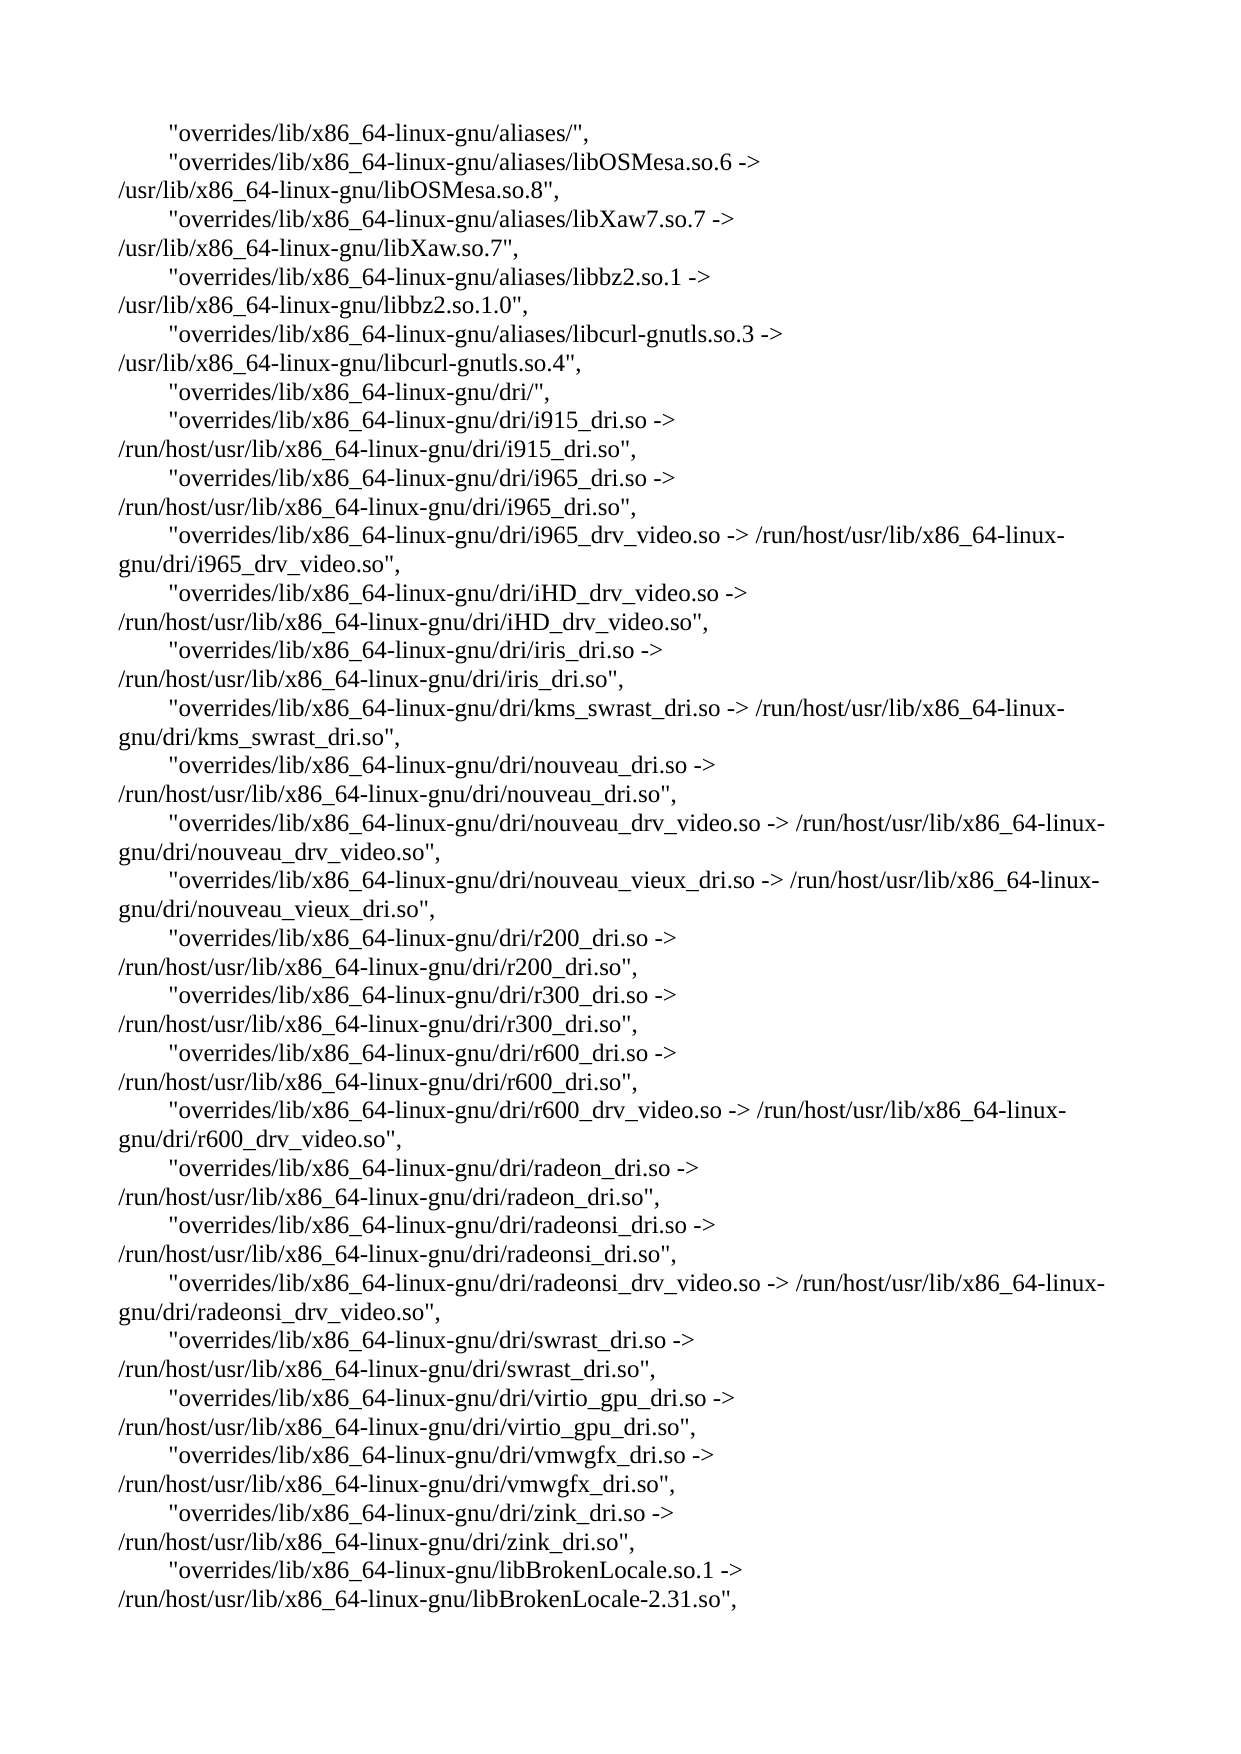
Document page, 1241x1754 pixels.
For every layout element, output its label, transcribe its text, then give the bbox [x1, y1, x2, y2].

text "overrides/lib/x86_64-linux-gnu/dri/", [118, 377, 1122, 406]
text "overrides/lib/x86_64-linux-gnu/aliases/libbz2.so.1 -> /usr/lib/x86_64-linux-gnu/libbz2.so.1.0", [118, 262, 1122, 319]
text "overrides/lib/x86_64-linux-gnu/dri/nouveau_vieux_dri.so -> /run/host/usr/lib/x86_64-linux-gnu/dri/nouveau_vieux_dri.so", [118, 866, 1122, 923]
text "overrides/lib/x86_64-linux-gnu/dri/radeon_dri.so -> /run/host/usr/lib/x86_64-linux-gnu/dri/radeon_dri.so", [118, 1153, 1122, 1211]
text "overrides/lib/x86_64-linux-gnu/dri/zink_dri.so -> /run/host/usr/lib/x86_64-linux-gnu/dri/zink_dri.so", [118, 1498, 1122, 1556]
text "overrides/lib/x86_64-linux-gnu/dri/kms_swrast_dri.so -> /run/host/usr/lib/x86_64-linux-gnu/dri/kms_swrast_dri.so", [118, 693, 1122, 751]
text "overrides/lib/x86_64-linux-gnu/dri/radeonsi_dri.so -> /run/host/usr/lib/x86_64-linux-gnu/dri/radeonsi_dri.so", [118, 1211, 1122, 1268]
text "overrides/lib/x86_64-linux-gnu/dri/swrast_dri.so -> /run/host/usr/lib/x86_64-linux-gnu/dri/swrast_dri.so", [118, 1326, 1122, 1383]
text "overrides/lib/x86_64-linux-gnu/dri/r200_dri.so -> /run/host/usr/lib/x86_64-linux-gnu/dri/r200_dri.so", [118, 923, 1122, 981]
text "overrides/lib/x86_64-linux-gnu/dri/nouveau_drv_video.so -> /run/host/usr/lib/x86_64-linux-gnu/dri/nouveau_drv_video.so", [118, 808, 1122, 866]
text "overrides/lib/x86_64-linux-gnu/aliases/libOSMesa.so.6 -> /usr/lib/x86_64-linux-gnu/libOSMesa.so.8", [118, 147, 1122, 204]
text "overrides/lib/x86_64-linux-gnu/dri/virtio_gpu_dri.so -> /run/host/usr/lib/x86_64-linux-gnu/dri/virtio_gpu_dri.so", [118, 1383, 1122, 1441]
text "overrides/lib/x86_64-linux-gnu/aliases/libXaw7.so.7 -> /usr/lib/x86_64-linux-gnu/libXaw.so.7", [118, 204, 1122, 262]
text "overrides/lib/x86_64-linux-gnu/dri/r600_dri.so -> /run/host/usr/lib/x86_64-linux-gnu/dri/r600_dri.so", [118, 1038, 1122, 1096]
text "overrides/lib/x86_64-linux-gnu/aliases/", [118, 118, 1122, 147]
text "overrides/lib/x86_64-linux-gnu/dri/iHD_drv_video.so -> /run/host/usr/lib/x86_64-linux-gnu/dri/iHD_drv_video.so", [118, 578, 1122, 636]
text "overrides/lib/x86_64-linux-gnu/dri/vmwgfx_dri.so -> /run/host/usr/lib/x86_64-linux-gnu/dri/vmwgfx_dri.so", [118, 1441, 1122, 1498]
text "overrides/lib/x86_64-linux-gnu/dri/i965_drv_video.so -> /run/host/usr/lib/x86_64-linux-gnu/dri/i965_drv_video.so", [118, 521, 1122, 578]
text "overrides/lib/x86_64-linux-gnu/dri/r600_drv_video.so -> /run/host/usr/lib/x86_64-linux-gnu/dri/r600_drv_video.so", [118, 1096, 1122, 1153]
text "overrides/lib/x86_64-linux-gnu/dri/nouveau_dri.so -> /run/host/usr/lib/x86_64-linux-gnu/dri/nouveau_dri.so", [118, 751, 1122, 808]
text "overrides/lib/x86_64-linux-gnu/libBrokenLocale.so.1 -> /run/host/usr/lib/x86_64-linux-gnu/libBrokenLocale-2.31.so", [118, 1556, 1122, 1613]
text "overrides/lib/x86_64-linux-gnu/dri/i915_dri.so -> /run/host/usr/lib/x86_64-linux-gnu/dri/i915_dri.so", [118, 406, 1122, 463]
text "overrides/lib/x86_64-linux-gnu/dri/i965_dri.so -> /run/host/usr/lib/x86_64-linux-gnu/dri/i965_dri.so", [118, 463, 1122, 521]
text "overrides/lib/x86_64-linux-gnu/dri/iris_dri.so -> /run/host/usr/lib/x86_64-linux-gnu/dri/iris_dri.so", [118, 636, 1122, 693]
text "overrides/lib/x86_64-linux-gnu/aliases/libcurl-gnutls.so.3 -> /usr/lib/x86_64-linux-gnu/libcurl-gnutls.so.4", [118, 319, 1122, 377]
text "overrides/lib/x86_64-linux-gnu/dri/r300_dri.so -> /run/host/usr/lib/x86_64-linux-gnu/dri/r300_dri.so", [118, 981, 1122, 1038]
text "overrides/lib/x86_64-linux-gnu/dri/radeonsi_drv_video.so -> /run/host/usr/lib/x86_64-linux-gnu/dri/radeonsi_drv_video.so", [118, 1268, 1122, 1326]
